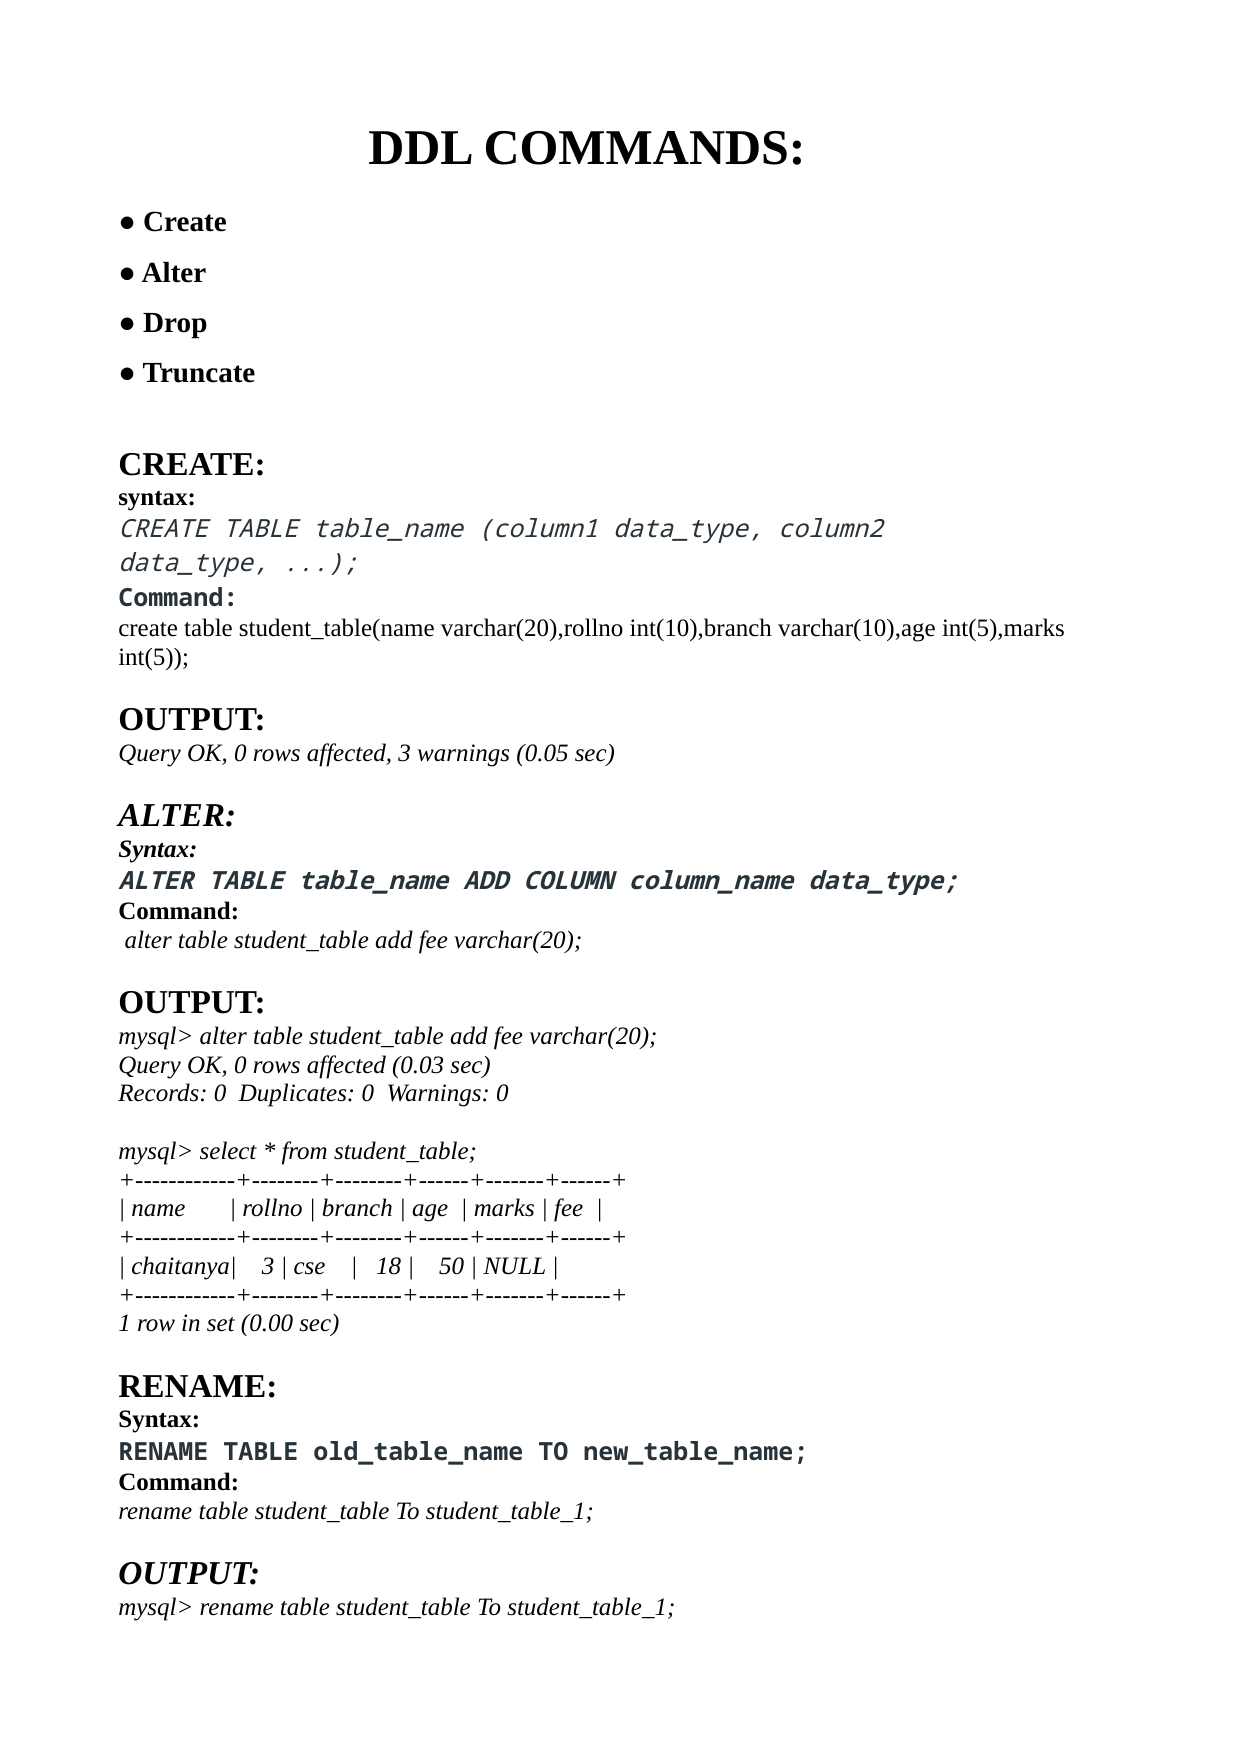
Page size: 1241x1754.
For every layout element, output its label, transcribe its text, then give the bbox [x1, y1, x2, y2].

text ● Create [118, 204, 1122, 238]
text mysql> select * from student_table; [118, 1136, 1122, 1165]
text Command: [118, 1467, 1122, 1496]
text OUTPUT: [118, 699, 1122, 738]
text ALTER TABLE table_name ADD COLUMN column_name data_type; [118, 862, 1122, 896]
text RENAME: [118, 1366, 1122, 1404]
text Syntax: [118, 1404, 1122, 1433]
text +------------+--------+--------+------+-------+------+ [118, 1222, 1122, 1251]
text Syntax: [118, 834, 1122, 862]
text create table student_table(name varchar(20),rollno int(10),branch varchar(10),age int(5),marks int(5)); [118, 613, 1122, 671]
text mysql> rename table student_table To student_table_1; [118, 1592, 1122, 1621]
text ● Drop [118, 305, 1122, 338]
text 1 row in set (0.00 sec) [118, 1308, 1122, 1337]
text mysql> alter table student_table add fee varchar(20); [118, 1021, 1122, 1050]
text OUTPUT: [118, 983, 1122, 1021]
text | chaitanya| 3 | cse | 18 | 50 | NULL | [118, 1251, 1122, 1280]
text CREATE TABLE table_name (column1 data_type, column2 data_type, ...); [118, 511, 1122, 579]
text Command: [118, 896, 1122, 925]
text DDL COMMANDS: [118, 118, 1122, 176]
text Query OK, 0 rows affected, 3 warnings (0.05 sec) [118, 738, 1122, 767]
text syntax: [118, 482, 1122, 511]
text +------------+--------+--------+------+-------+------+ [118, 1165, 1122, 1193]
text ● Truncate [118, 355, 1122, 389]
text +------------+--------+--------+------+-------+------+ [118, 1280, 1122, 1308]
text ● Alter [118, 255, 1122, 288]
text Command: [118, 579, 1122, 613]
text alter table student_table add fee varchar(20); [118, 925, 1122, 954]
text CREATE: [118, 444, 1122, 482]
text | name | rollno | branch | age | marks | fee | [118, 1193, 1122, 1222]
text Query OK, 0 rows affected (0.03 sec) [118, 1050, 1122, 1078]
text RENAME TABLE old_table_name TO new_table_name; [118, 1433, 1122, 1467]
text OUTPUT: [118, 1553, 1122, 1592]
text ALTER: [118, 795, 1122, 834]
text rename table student_table To student_table_1; [118, 1496, 1122, 1525]
text Records: 0 Duplicates: 0 Warnings: 0 [118, 1078, 1122, 1107]
